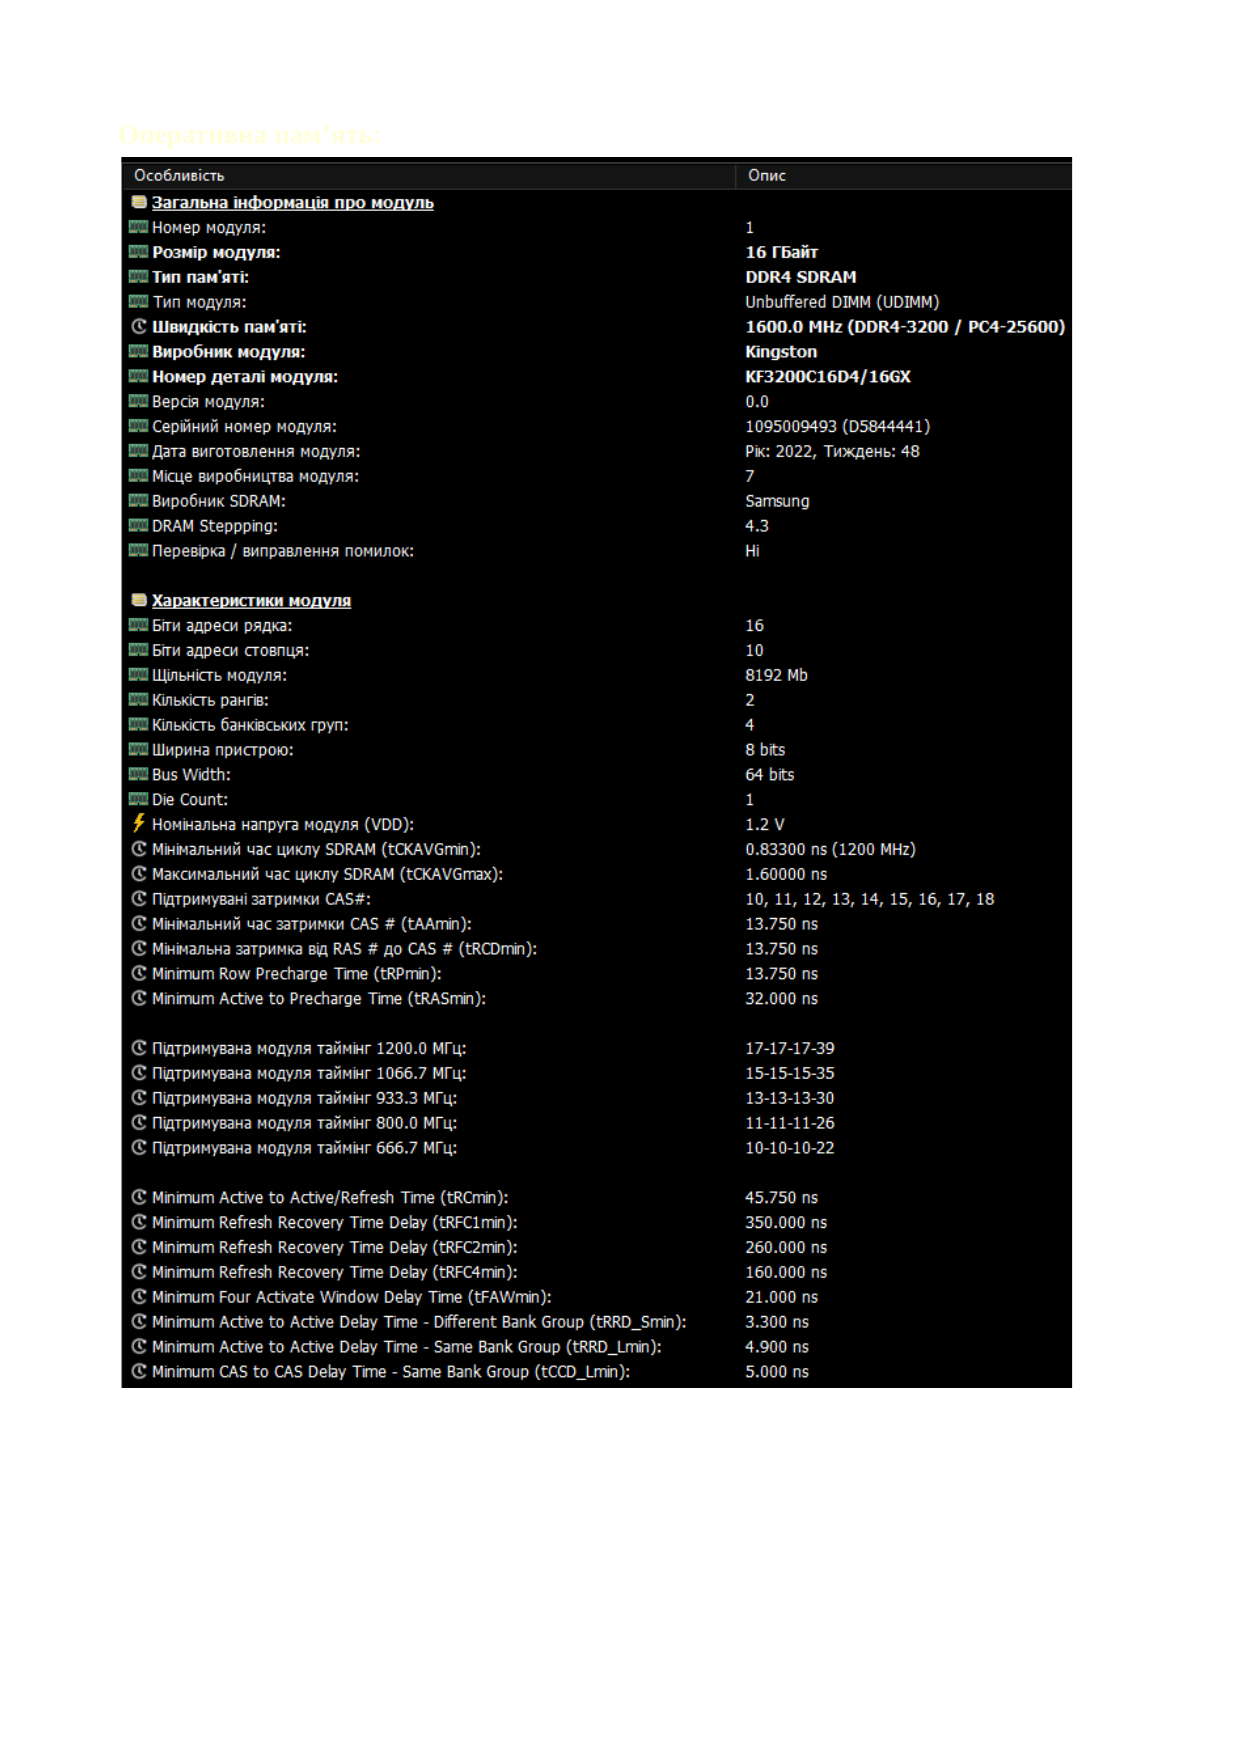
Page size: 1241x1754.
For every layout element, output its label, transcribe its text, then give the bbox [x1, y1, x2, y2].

picture [121, 157, 1073, 1388]
text Оперативна пам’ять: [118, 118, 1122, 149]
